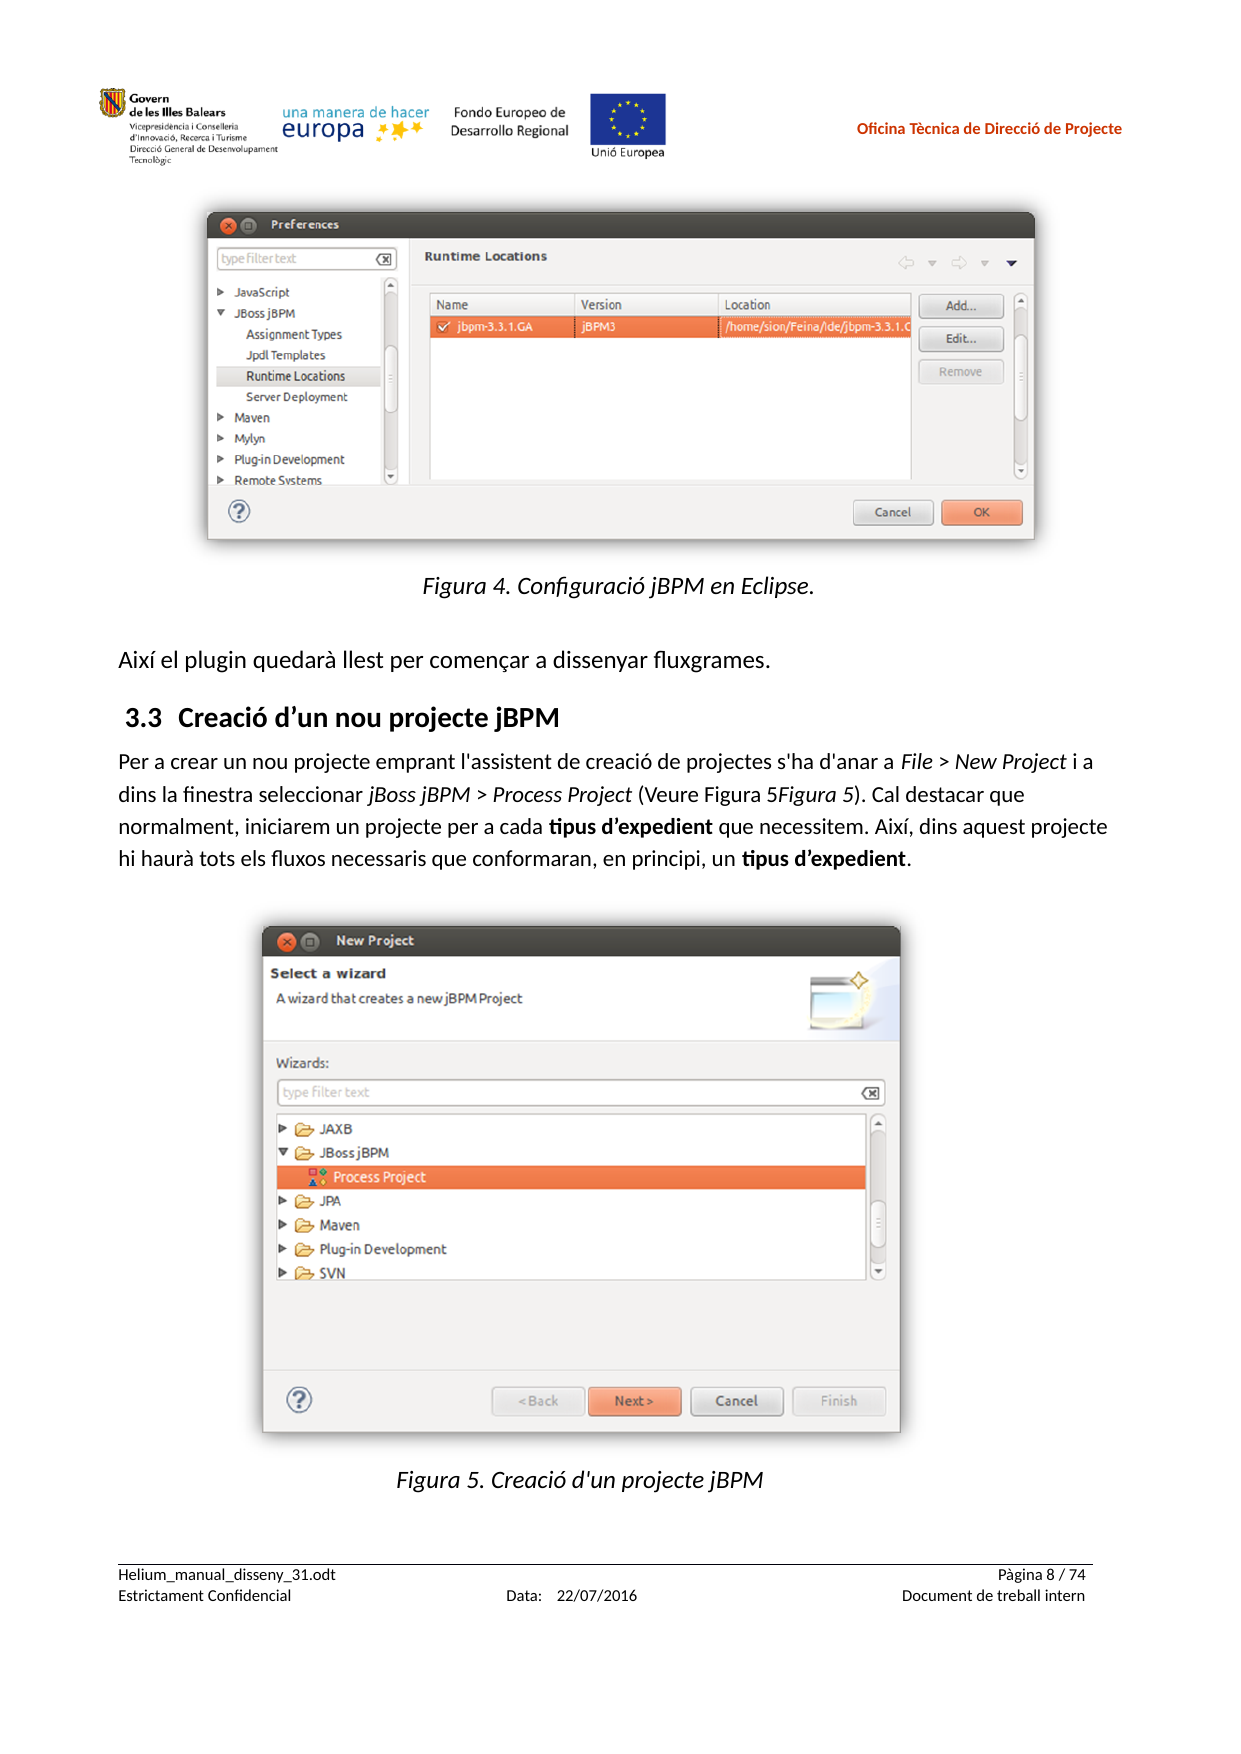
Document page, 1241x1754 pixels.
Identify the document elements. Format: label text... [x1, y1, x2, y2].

text Per a crear un nou projecte emprant l'assistent de creació de projectes s'ha d'anar a File > New Project i a dins la finestra seleccionar jBoss jBPM > Process Project (Veure Figura 5Figura 5). Cal destacar que normalment, iniciarem un projecte per a cada tipus d’expedient que necessitem. Així, dins aquest projecte hi haurà tots els fluxos necessaris que conformaran, en principi, un tipus d’expedient. [118, 747, 1122, 872]
subtitle Creació d’un nou projecte jBPM [118, 699, 1122, 735]
picture [175, 180, 1065, 571]
picture [99, 87, 668, 166]
text [231, 882, 931, 894]
picture [231, 894, 932, 1464]
text Així el plugin quedarà llest per començar a dissenyar fluxgrames. [118, 644, 1122, 674]
text Figura 5. Creació d'un projecte jBPM [231, 1464, 931, 1494]
text Figura 4. Configuració jBPM en Eclipse. [175, 571, 1065, 601]
